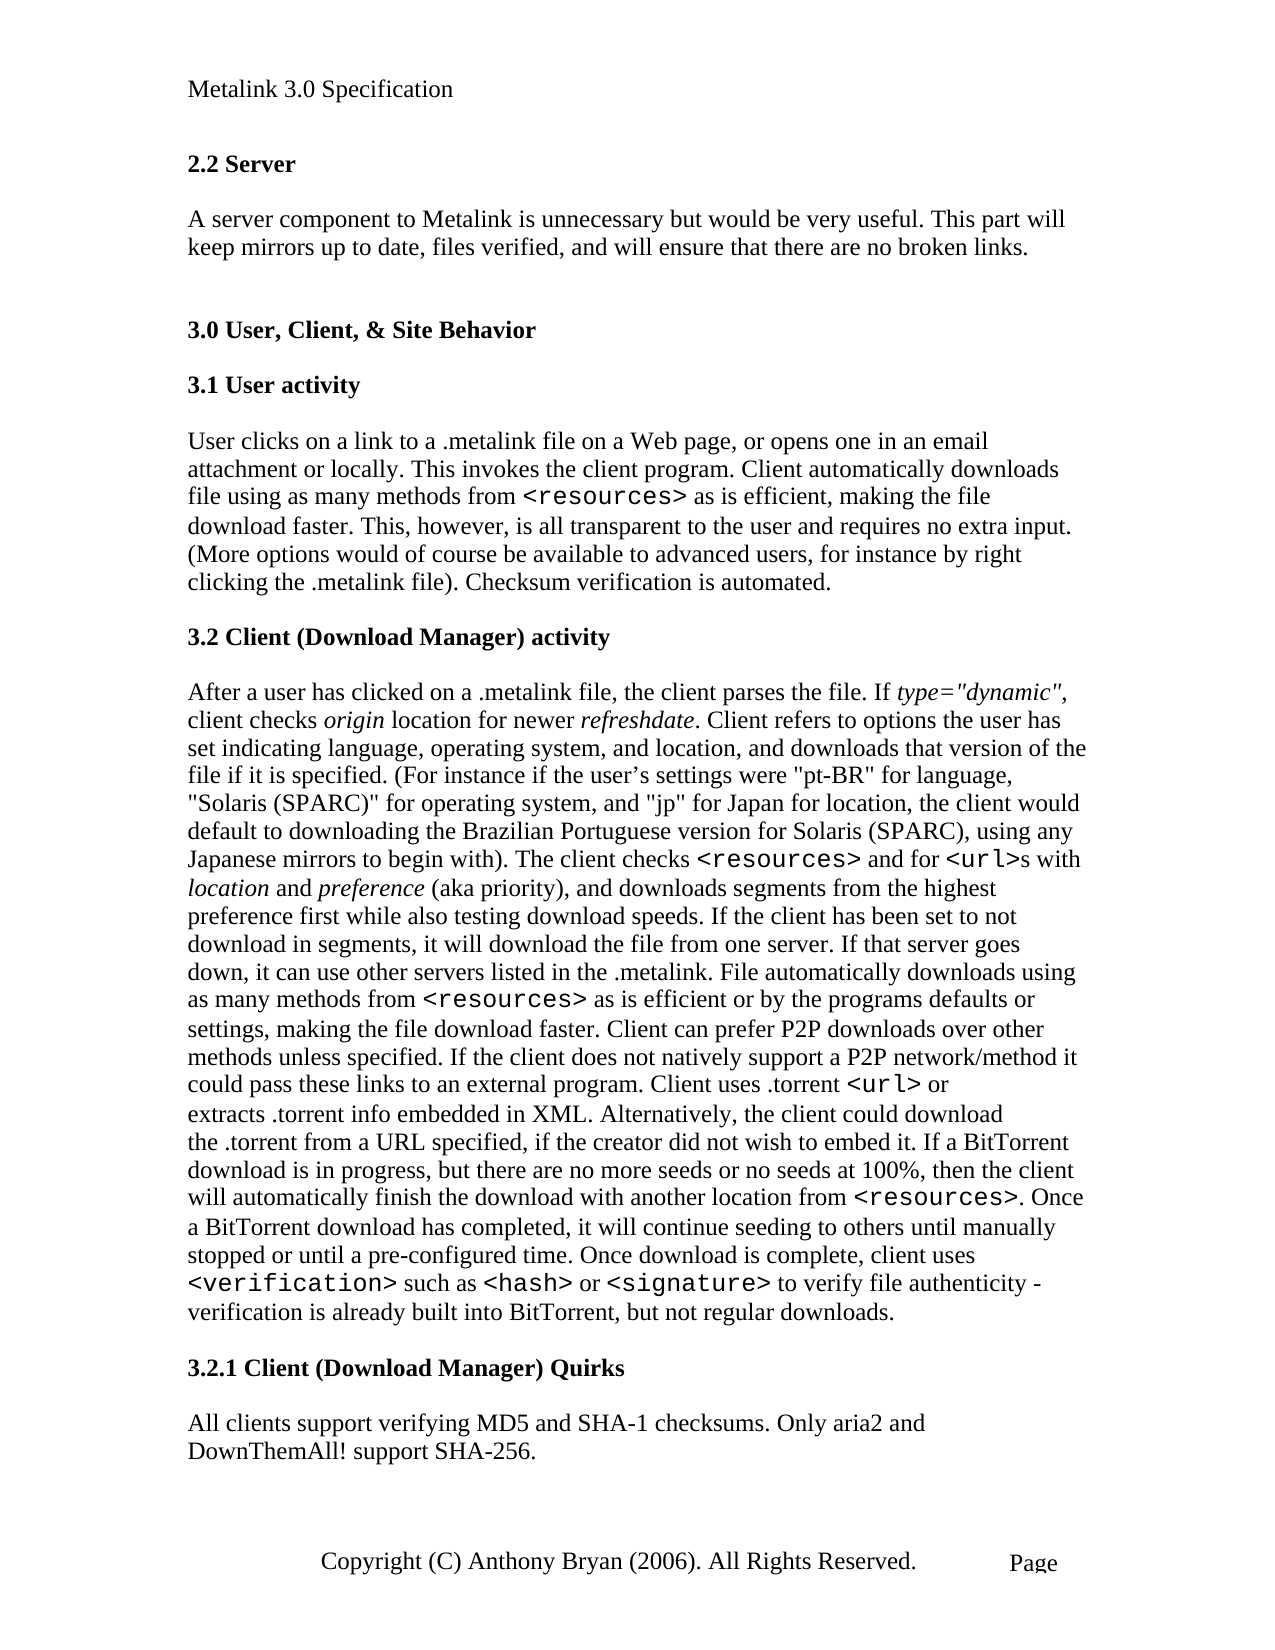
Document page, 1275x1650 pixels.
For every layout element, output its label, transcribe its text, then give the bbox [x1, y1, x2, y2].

text 3.1 User activity [187, 372, 1087, 399]
text 3.2 Client (Download Manager) activity [187, 623, 1087, 651]
text All clients support verifying MD5 and SHA-1 checksums. Only aria2 and DownThemAll! support SHA-256. [187, 1409, 1087, 1465]
text After a user has clicked on a .metalink file, the client parses the file. If type="dynamic", client checks origin location for newer refreshdate. Client refers to options the user has set indicating language, operating system, and location, and downloads that version of the file if it is specified. (For instance if the user’s settings were "pt-BR" for language, "Solaris (SPARC)" for operating system, and "jp" for Japan for location, the client would default to downloading the Brazilian Portuguese version for Solaris (SPARC), using any Japanese mirrors to begin with). The client checks <resources> and for <url>s with location and preference (aka priority), and downloads segments from the highest preference first while also testing download speeds. If the client has been set to not download in segments, it will download the file from one server. If that server goes down, it can use other servers listed in the .metalink. File automatically downloads using as many methods from <resources> as is efficient or by the programs defaults or settings, making the file download faster. Client can prefer P2P downloads over other methods unless specified. If the client does not natively support a P2P network/method it could pass these links to an external program. Client uses .torrent <url> or extracts .torrent info embedded in XML. Alternatively, the client could download the .torrent from a URL specified, if the creator did not wish to embed it. If a BitTorrent download is in progress, but there are no more seeds or no seeds at 100%, then the client will automatically finish the download with another location from <resources>. Once a BitTorrent download has completed, it will continue seeding to others until manually stopped or until a pre-configured time. Once download is complete, client uses <verification> such as <hash> or <signature> to verify file authenticity - verification is already built into BitTorrent, but not regular downloads. [187, 678, 1087, 1326]
text 3.0 User, Client, & Site Behavior [187, 316, 1087, 344]
text 3.2.1 Client (Download Manager) Quirks [187, 1354, 1087, 1382]
text 2.2 Server [187, 150, 1087, 178]
text User clicks on a link to a .metalink file on a Web page, or opens one in an email attachment or locally. This invokes the client program. Client automatically downloads file using as many methods from <resources> as is efficient, making the file download faster. This, however, is all transparent to the user and requires no extra input. (More options would of course be available to advanced users, for instance by right clicking the .metalink file). Checksum verification is automated. [187, 427, 1087, 595]
text A server component to Metalink is unnecessary but would be very useful. This part will keep mirrors up to date, files verified, and will ensure that there are no broken links. [187, 205, 1087, 261]
